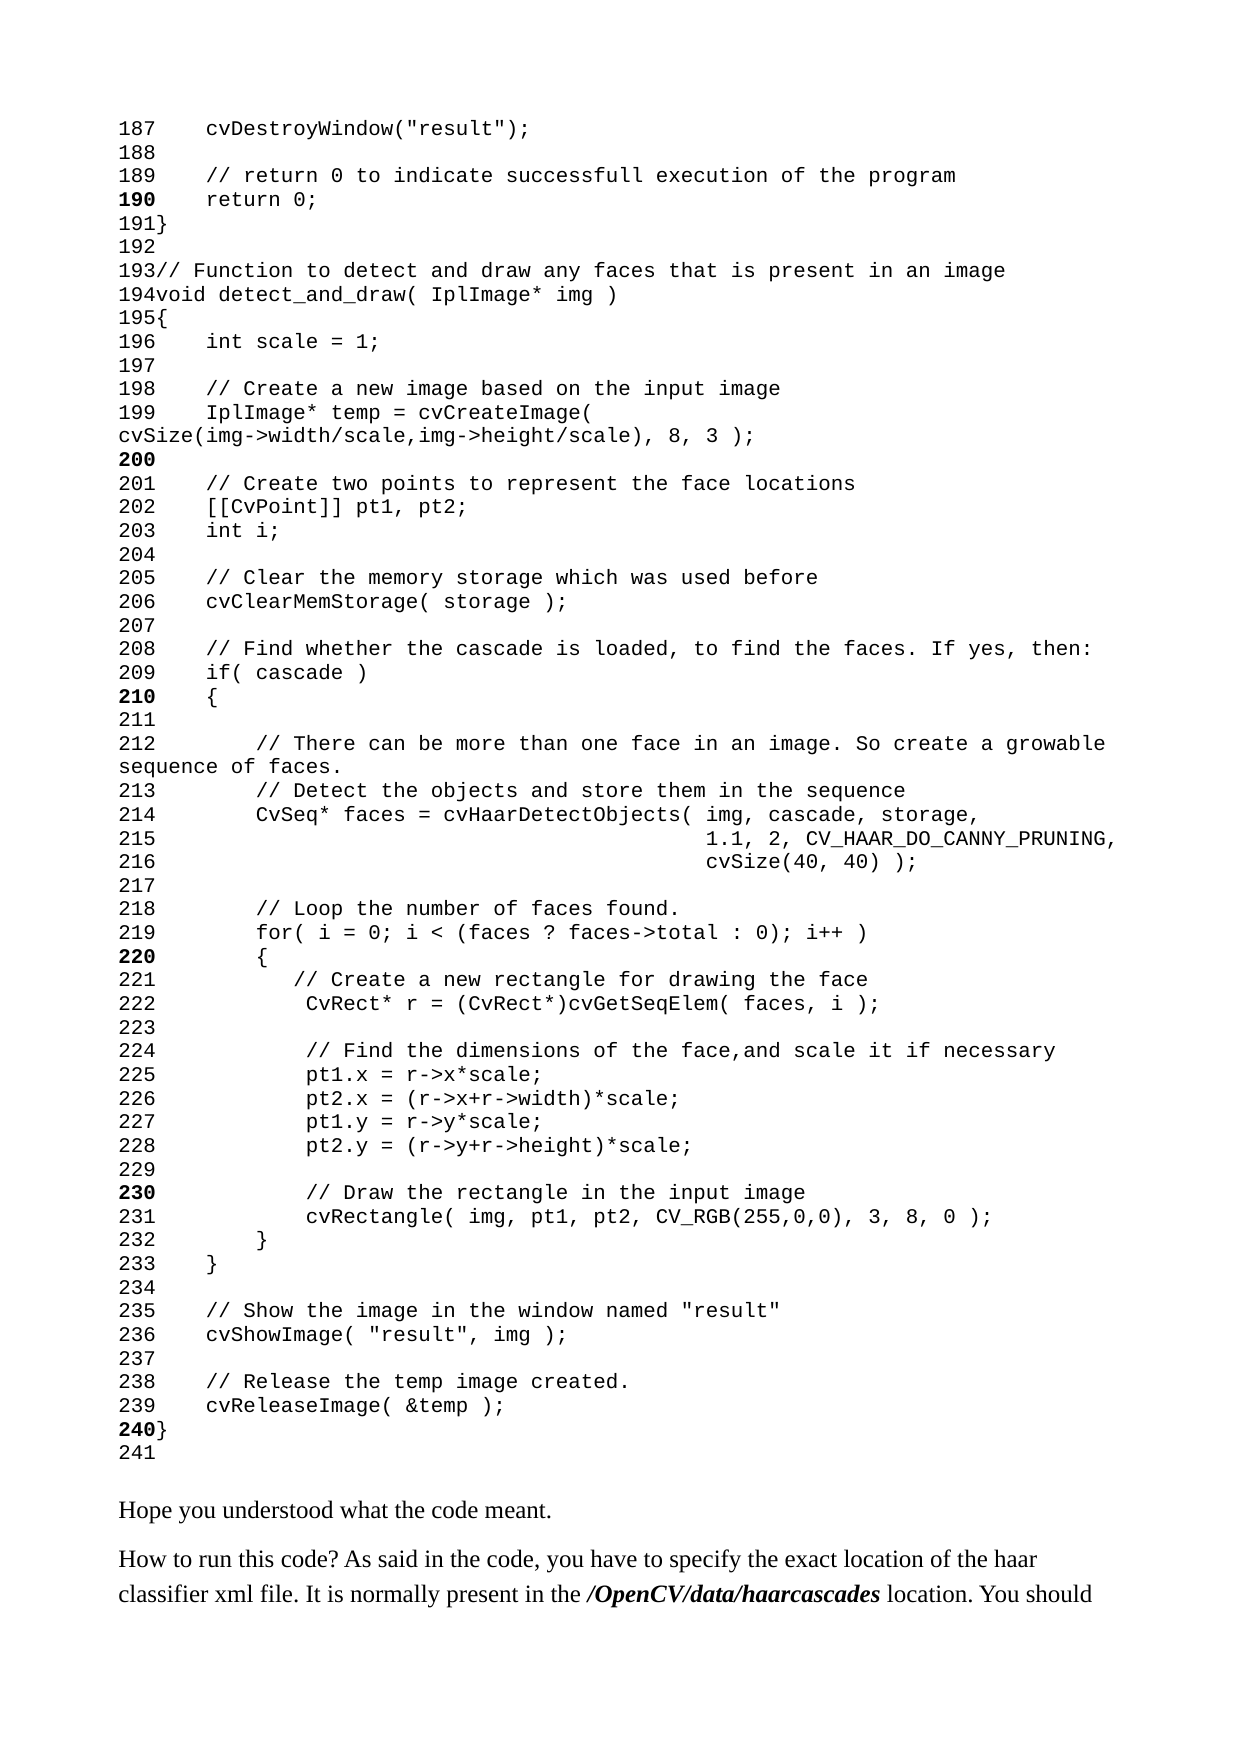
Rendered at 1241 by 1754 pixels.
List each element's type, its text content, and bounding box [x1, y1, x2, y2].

text 228 pt2.y = (r->y+r->height)*scale; [118, 1135, 1122, 1158]
text 224 // Find the dimensions of the face,and scale it if necessary [118, 1040, 1122, 1064]
text 221 // Create a new rectangle for drawing the face [118, 969, 1122, 993]
text 210 { [118, 686, 1122, 709]
text 192 [118, 236, 1122, 260]
text 229 [118, 1158, 1122, 1182]
text 219 for( i = 0; i < (faces ? faces->total : 0); i++ ) [118, 922, 1122, 946]
text 226 pt2.x = (r->x+r->width)*scale; [118, 1088, 1122, 1111]
text 234 [118, 1277, 1122, 1300]
text 195{ [118, 307, 1122, 331]
text 194void detect_and_draw( IplImage* img ) [118, 284, 1122, 307]
text 206 cvClearMemStorage( storage ); [118, 591, 1122, 615]
text 223 [118, 1017, 1122, 1040]
text 215 1.1, 2, CV_HAAR_DO_CANNY_PRUNING, [118, 827, 1122, 851]
text 238 // Release the temp image created. [118, 1371, 1122, 1395]
text 231 cvRectangle( img, pt1, pt2, CV_RGB(255,0,0), 3, 8, 0 ); [118, 1206, 1122, 1229]
text 211 [118, 709, 1122, 733]
text 190 return 0; [118, 189, 1122, 213]
text 235 // Show the image in the window named "result" [118, 1300, 1122, 1324]
text 191} [118, 213, 1122, 236]
text 233 } [118, 1253, 1122, 1277]
text 212 // There can be more than one face in an image. So create a growable sequence of faces. [118, 733, 1122, 780]
text 214 CvSeq* faces = cvHaarDetectObjects( img, cascade, storage, [118, 804, 1122, 827]
text 202 [[CvPoint]] pt1, pt2; [118, 496, 1122, 520]
text 227 pt1.y = r->y*scale; [118, 1111, 1122, 1135]
text 207 [118, 615, 1122, 638]
text 240} [118, 1419, 1122, 1442]
text 189 // return 0 to indicate successfull execution of the program [118, 165, 1122, 189]
text 217 [118, 875, 1122, 898]
text 209 if( cascade ) [118, 662, 1122, 686]
text 222 CvRect* r = (CvRect*)cvGetSeqElem( faces, i ); [118, 993, 1122, 1017]
text 220 { [118, 946, 1122, 969]
text Hope you understood what the code meant. [118, 1495, 1122, 1524]
text 232 } [118, 1229, 1122, 1253]
text 204 [118, 544, 1122, 567]
text 197 [118, 354, 1122, 378]
text 187 cvDestroyWindow("result"); [118, 118, 1122, 142]
text 201 // Create two points to represent the face locations [118, 473, 1122, 496]
text 225 pt1.x = r->x*scale; [118, 1064, 1122, 1088]
text 203 int i; [118, 520, 1122, 544]
text 198 // Create a new image based on the input image [118, 378, 1122, 402]
text 205 // Clear the memory storage which was used before [118, 567, 1122, 591]
text 237 [118, 1348, 1122, 1371]
text 239 cvReleaseImage( &temp ); [118, 1395, 1122, 1419]
text 218 // Loop the number of faces found. [118, 898, 1122, 922]
text 208 // Find whether the cascade is loaded, to find the faces. If yes, then: [118, 638, 1122, 662]
text How to run this code? As said in the code, you have to specify the exact location of the haar classifier xml file. It is normally present in the /OpenCV/data/haarcascades location. You should [118, 1544, 1122, 1608]
text 200 [118, 449, 1122, 473]
text 199 IplImage* temp = cvCreateImage( cvSize(img->width/scale,img->height/scale), 8, 3 ); [118, 402, 1122, 449]
text 196 int scale = 1; [118, 331, 1122, 354]
text 241 [118, 1442, 1122, 1466]
text 188 [118, 142, 1122, 165]
text 213 // Detect the objects and store them in the sequence [118, 780, 1122, 804]
text 193// Function to detect and draw any faces that is present in an image [118, 260, 1122, 284]
text 216 cvSize(40, 40) ); [118, 851, 1122, 875]
text 236 cvShowImage( "result", img ); [118, 1324, 1122, 1348]
text 230 // Draw the rectangle in the input image [118, 1182, 1122, 1206]
